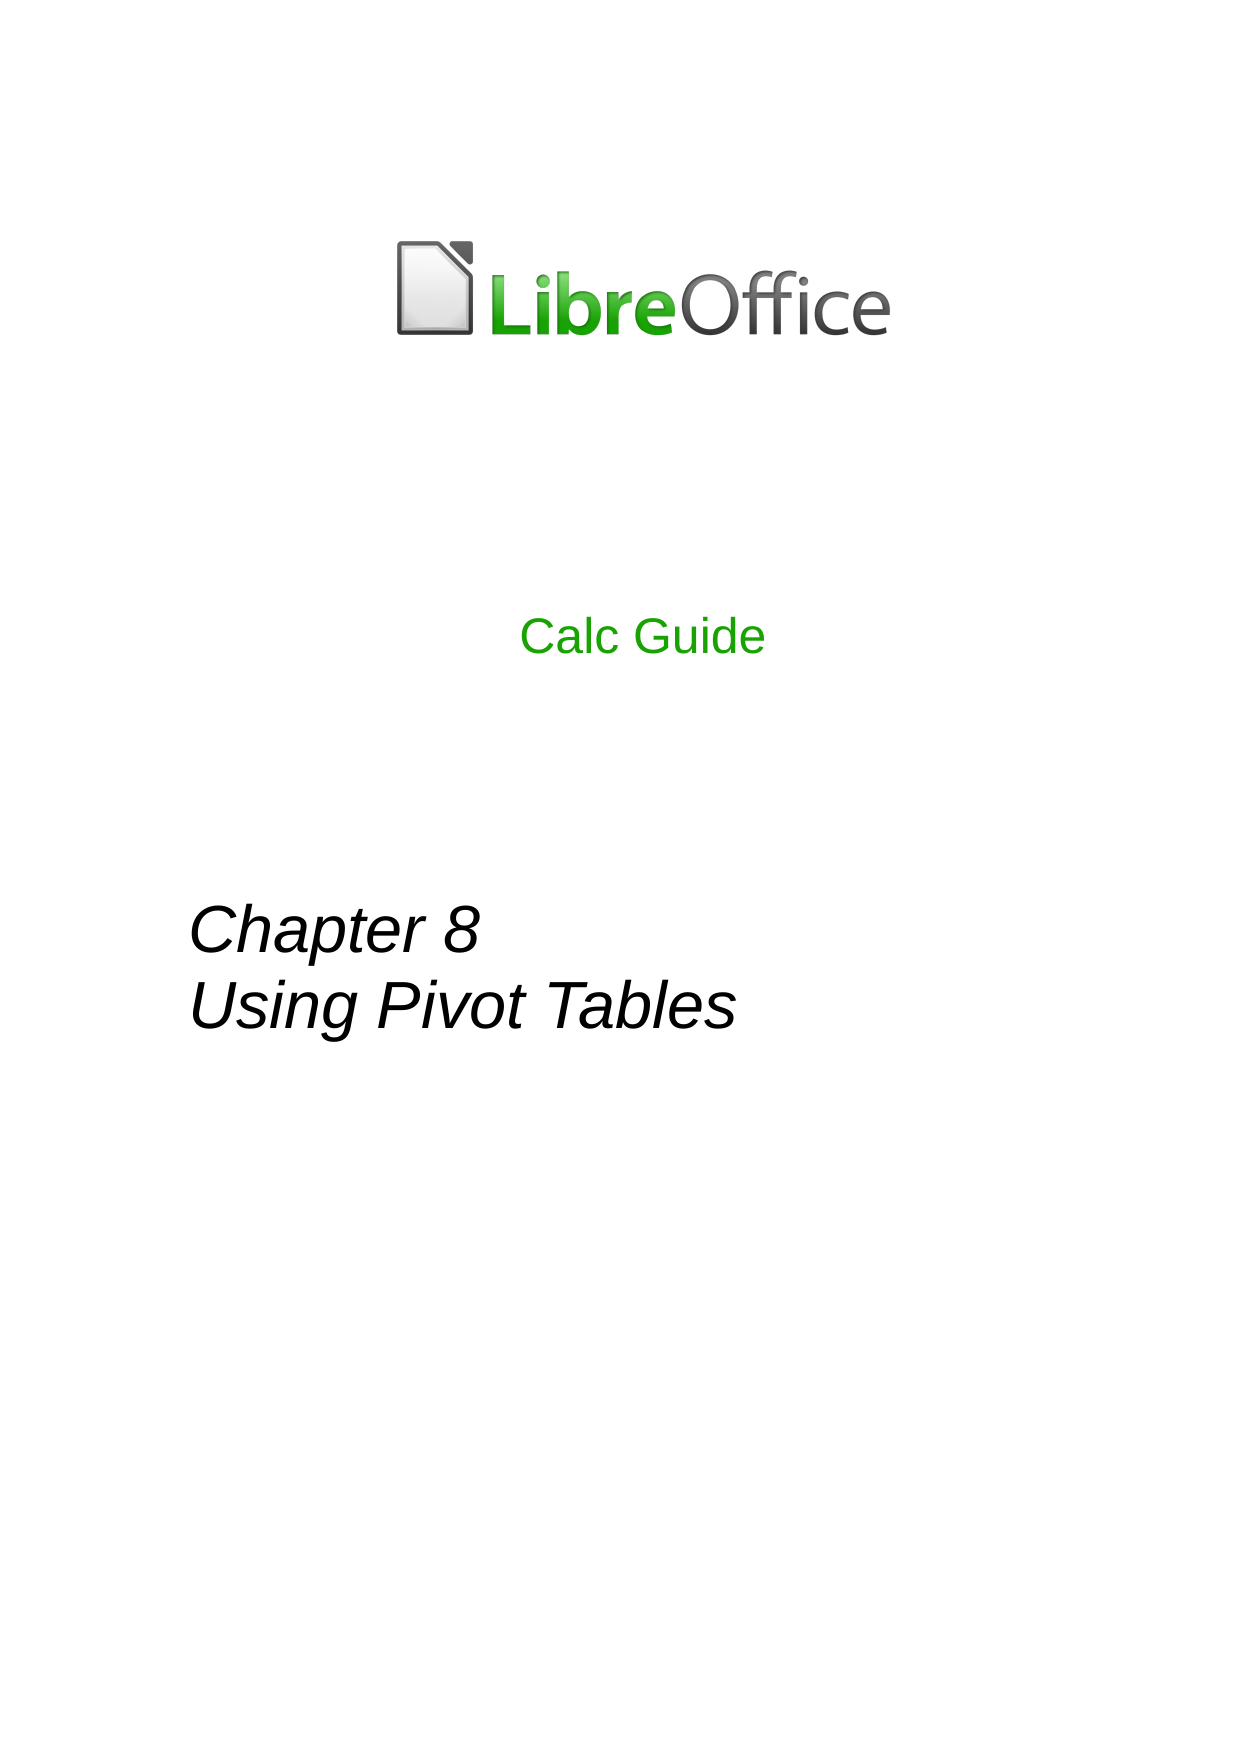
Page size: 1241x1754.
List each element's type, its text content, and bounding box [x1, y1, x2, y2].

text Calc Guide [188, 607, 1098, 664]
picture [392, 236, 893, 342]
title Chapter 8 Using Pivot Tables [188, 889, 1098, 1043]
